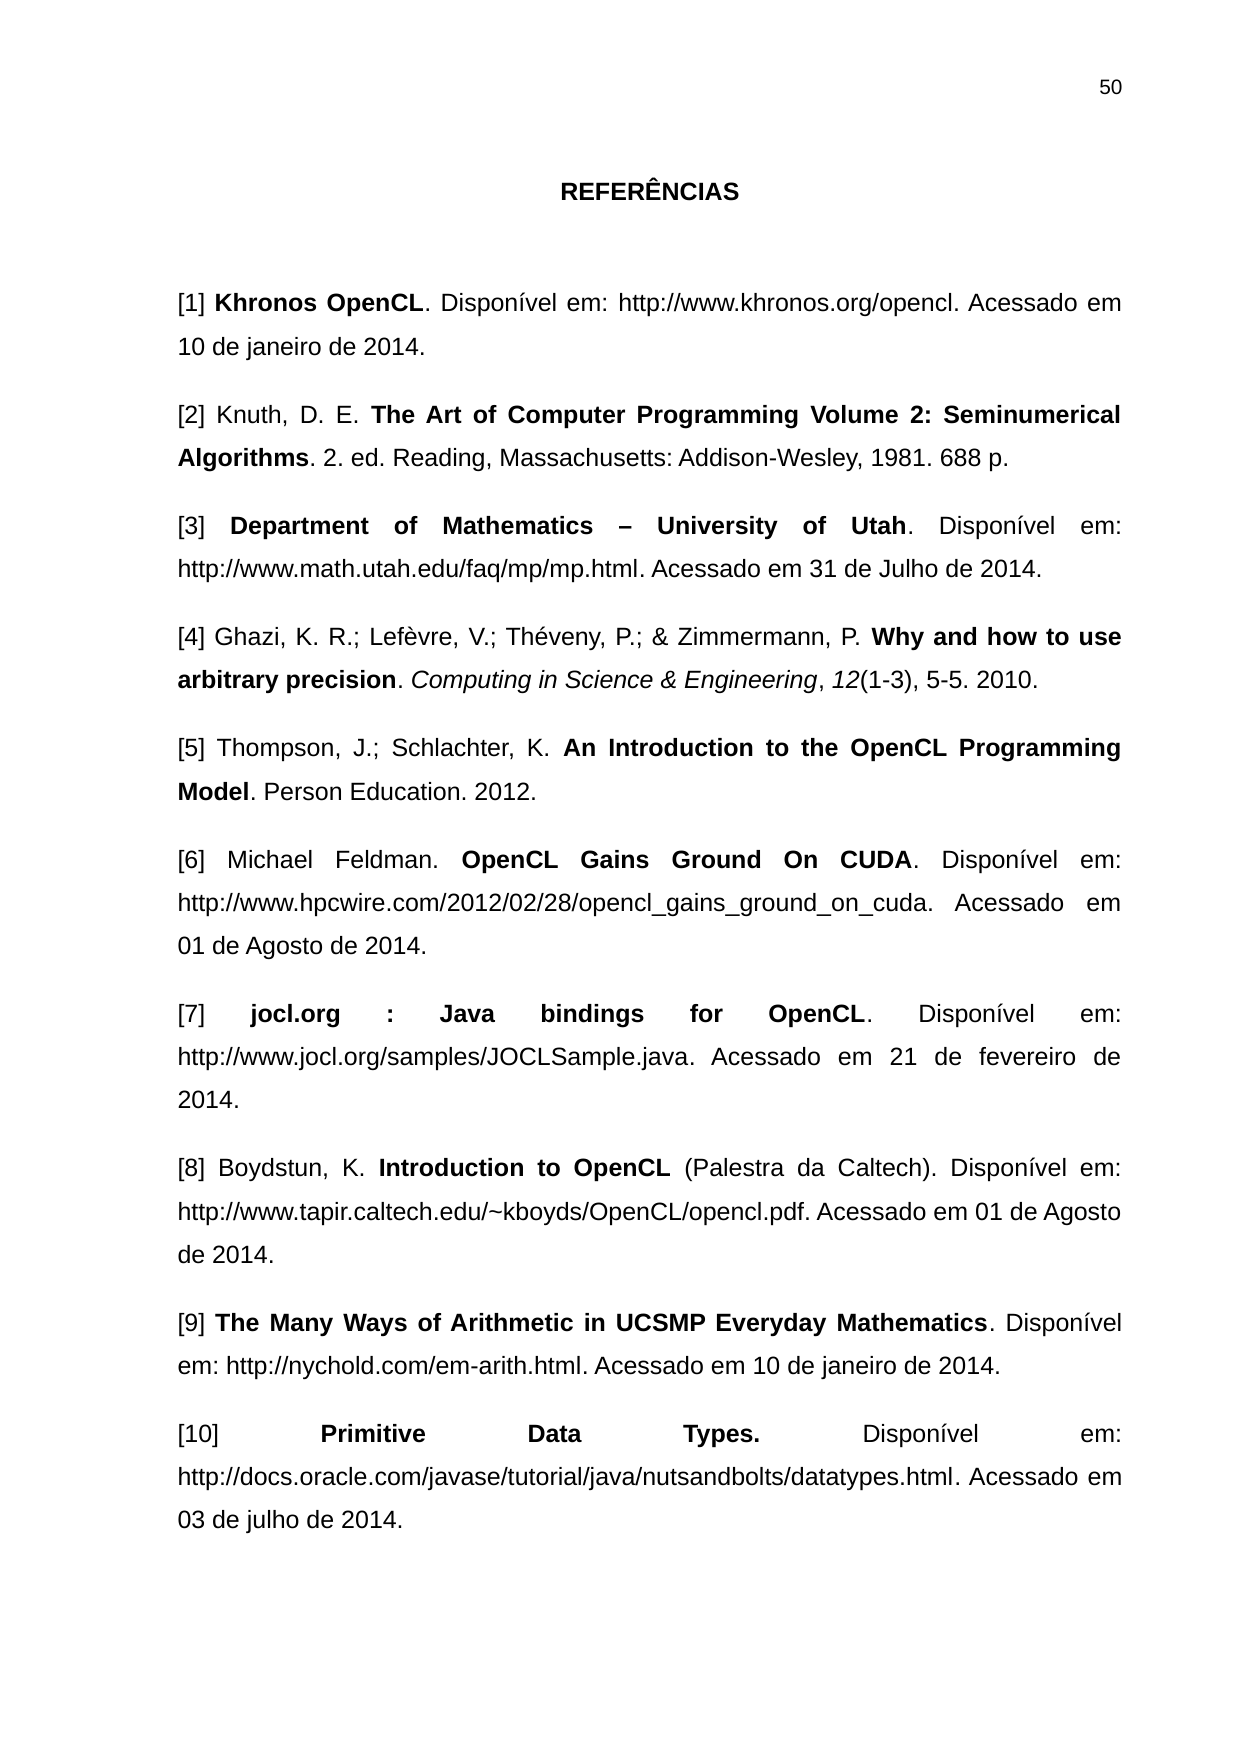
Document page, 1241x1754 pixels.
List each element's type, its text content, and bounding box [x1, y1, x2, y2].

text [6] Michael Feldman. OpenCL Gains Ground On CUDA. Disponível em: http://www.hpcwire.com/2012/02/28/opencl_gains_ground_on_cuda. Acessado em 01 de Agosto de 2014. [177, 845, 1122, 960]
text REFERÊNCIAS [177, 177, 1122, 206]
text [4] Ghazi, K. R.; Lefèvre, V.; Théveny, P.; & Zimmermann, P. Why and how to use arbitrary precision. Computing in Science & Engineering, 12(1-3), 5-5. 2010. [177, 622, 1122, 694]
text [5] Thompson, J.; Schlachter, K. An Introduction to the OpenCL Programming Model. Person Education. 2012. [177, 733, 1122, 805]
text [3] Department of Mathematics – University of Utah. Disponível em: http://www.math.utah.edu/faq/mp/mp.html. Acessado em 31 de Julho de 2014. [177, 511, 1122, 583]
text [8] Boydstun, K. Introduction to OpenCL (Palestra da Caltech). Disponível em: http://www.tapir.caltech.edu/~kboyds/OpenCL/opencl.pdf. Acessado em 01 de Agosto de 2014. [177, 1153, 1122, 1268]
text [2] Knuth, D. E. The Art of Computer Programming Volume 2: Seminumerical Algorithms. 2. ed. Reading, Massachusetts: Addison-Wesley, 1981. 688 p. [177, 400, 1122, 472]
text [7] jocl.org : Java bindings for OpenCL. Disponível em: http://www.jocl.org/samples/JOCLSample.java. Acessado em 21 de fevereiro de 2014. [177, 999, 1122, 1114]
text [9] The Many Ways of Arithmetic in UCSMP Everyday Mathematics. Disponível em: http://nychold.com/em-arith.html. Acessado em 10 de janeiro de 2014. [177, 1308, 1122, 1380]
text [1] Khronos OpenCL. Disponível em: http://www.khronos.org/opencl. Acessado em 10 de janeiro de 2014. [177, 288, 1122, 360]
text [10] Primitive Data Types. Disponível em: http://docs.oracle.com/javase/tutorial/java/nutsandbolts/datatypes.html. Acessado em 03 de julho de 2014. [177, 1419, 1122, 1534]
